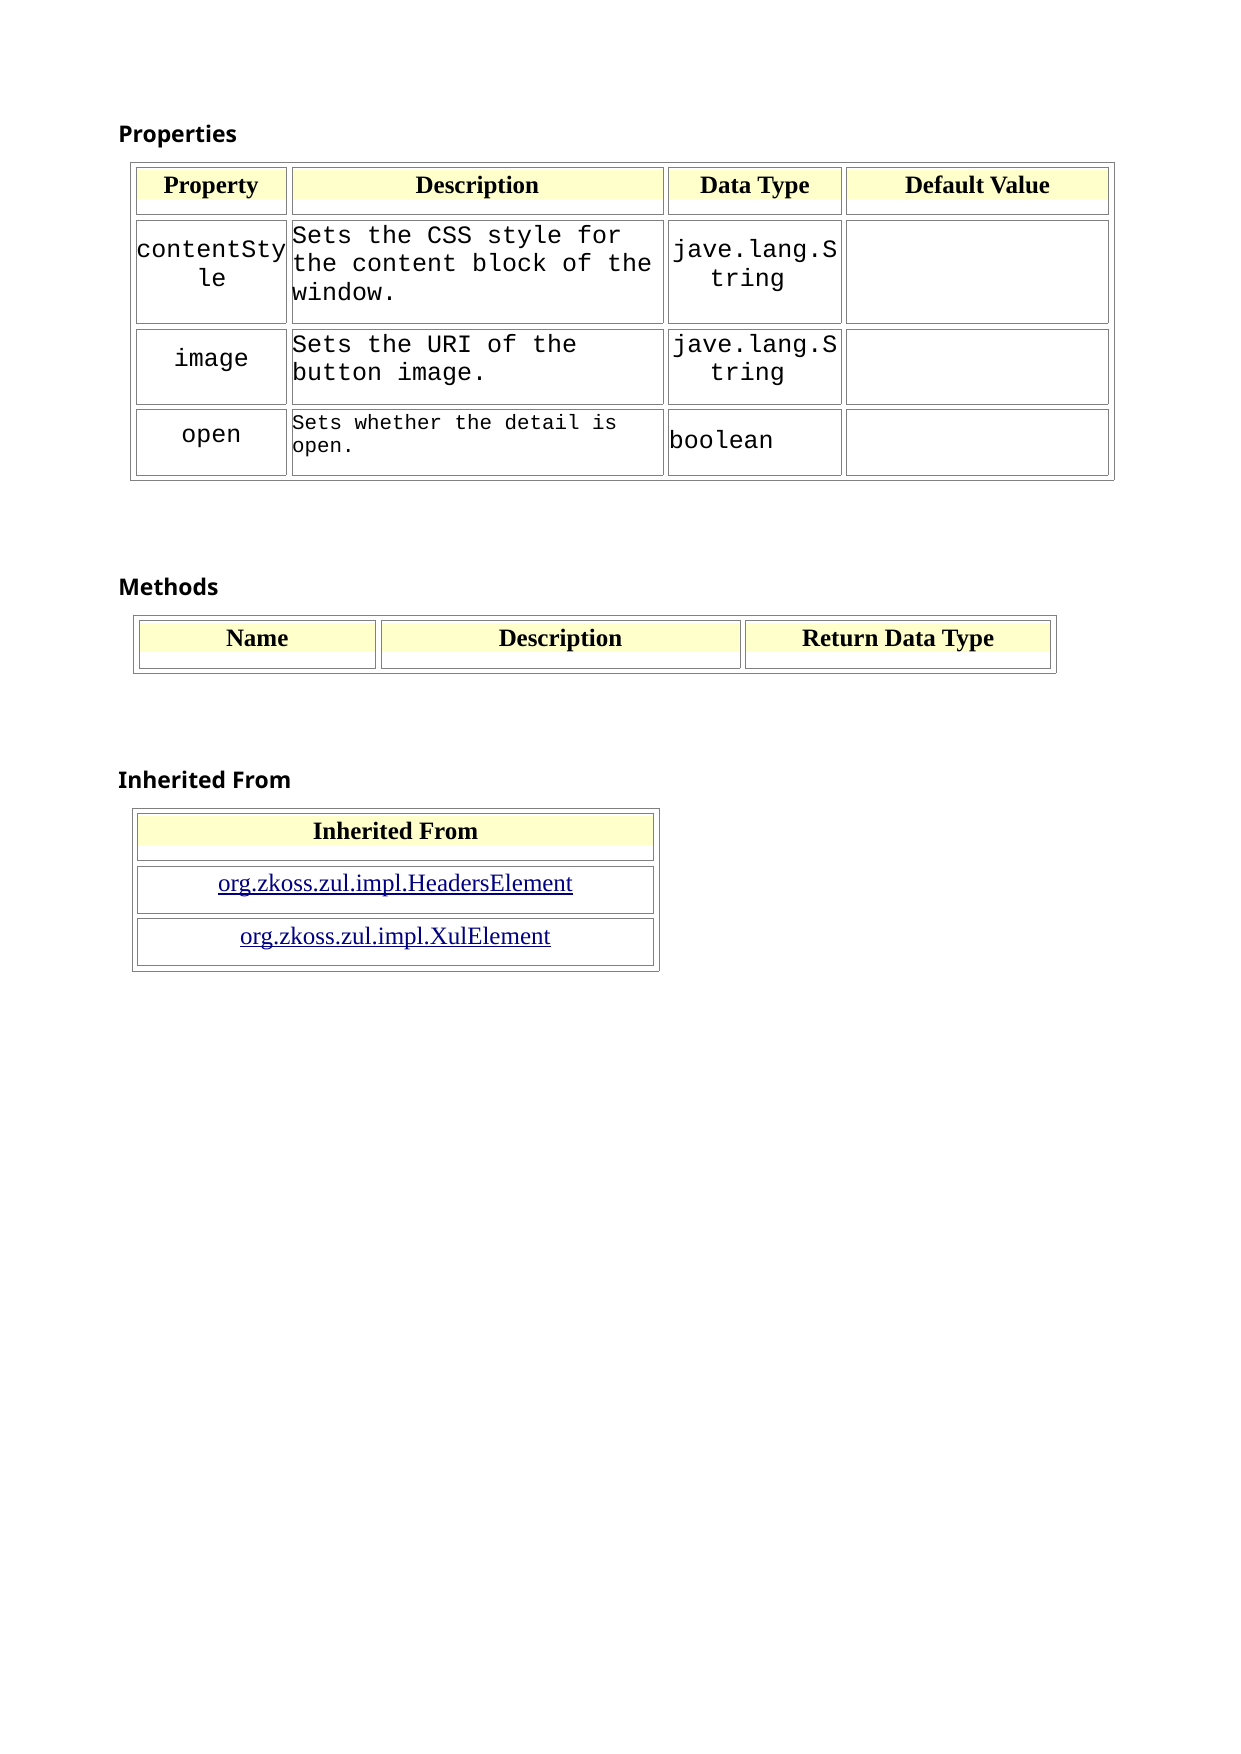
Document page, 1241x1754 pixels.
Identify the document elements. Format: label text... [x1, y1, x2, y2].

subtitle Methods [118, 571, 1122, 602]
table_cell [847, 330, 1108, 403]
table_header Description [378, 616, 742, 667]
table_header Description [289, 163, 666, 214]
table_header Property [133, 163, 289, 214]
table_cell [847, 410, 1108, 474]
table_cell [844, 323, 1111, 403]
table_cell org.zkoss.zul.impl.XulElement [134, 913, 656, 965]
table_cell Sets the URI of the button image. [289, 323, 666, 403]
table_cell Sets whether the detail is open. [289, 404, 666, 474]
table_cell open [133, 404, 289, 474]
subtitle Inherited From [118, 764, 1122, 795]
table_cell boolean [666, 404, 844, 474]
subtitle Properties [118, 118, 1122, 149]
table_cell [847, 221, 1108, 323]
table_cell Sets the CSS style for the content block of the window. [289, 214, 666, 323]
table_cell contentStyle [133, 214, 289, 323]
table_cell jave.lang.String [666, 323, 844, 403]
table_cell [844, 214, 1111, 323]
table_header Data Type [666, 163, 844, 214]
table_cell [844, 404, 1111, 474]
table_header Default Value [844, 163, 1111, 214]
table_header Name [136, 616, 378, 667]
table_cell org.zkoss.zul.impl.HeadersElement [134, 860, 656, 913]
table_cell image [133, 323, 289, 403]
table_header Return Data Type [743, 616, 1053, 667]
table_header Inherited From [134, 809, 656, 860]
table_cell jave.lang.String [666, 214, 844, 323]
